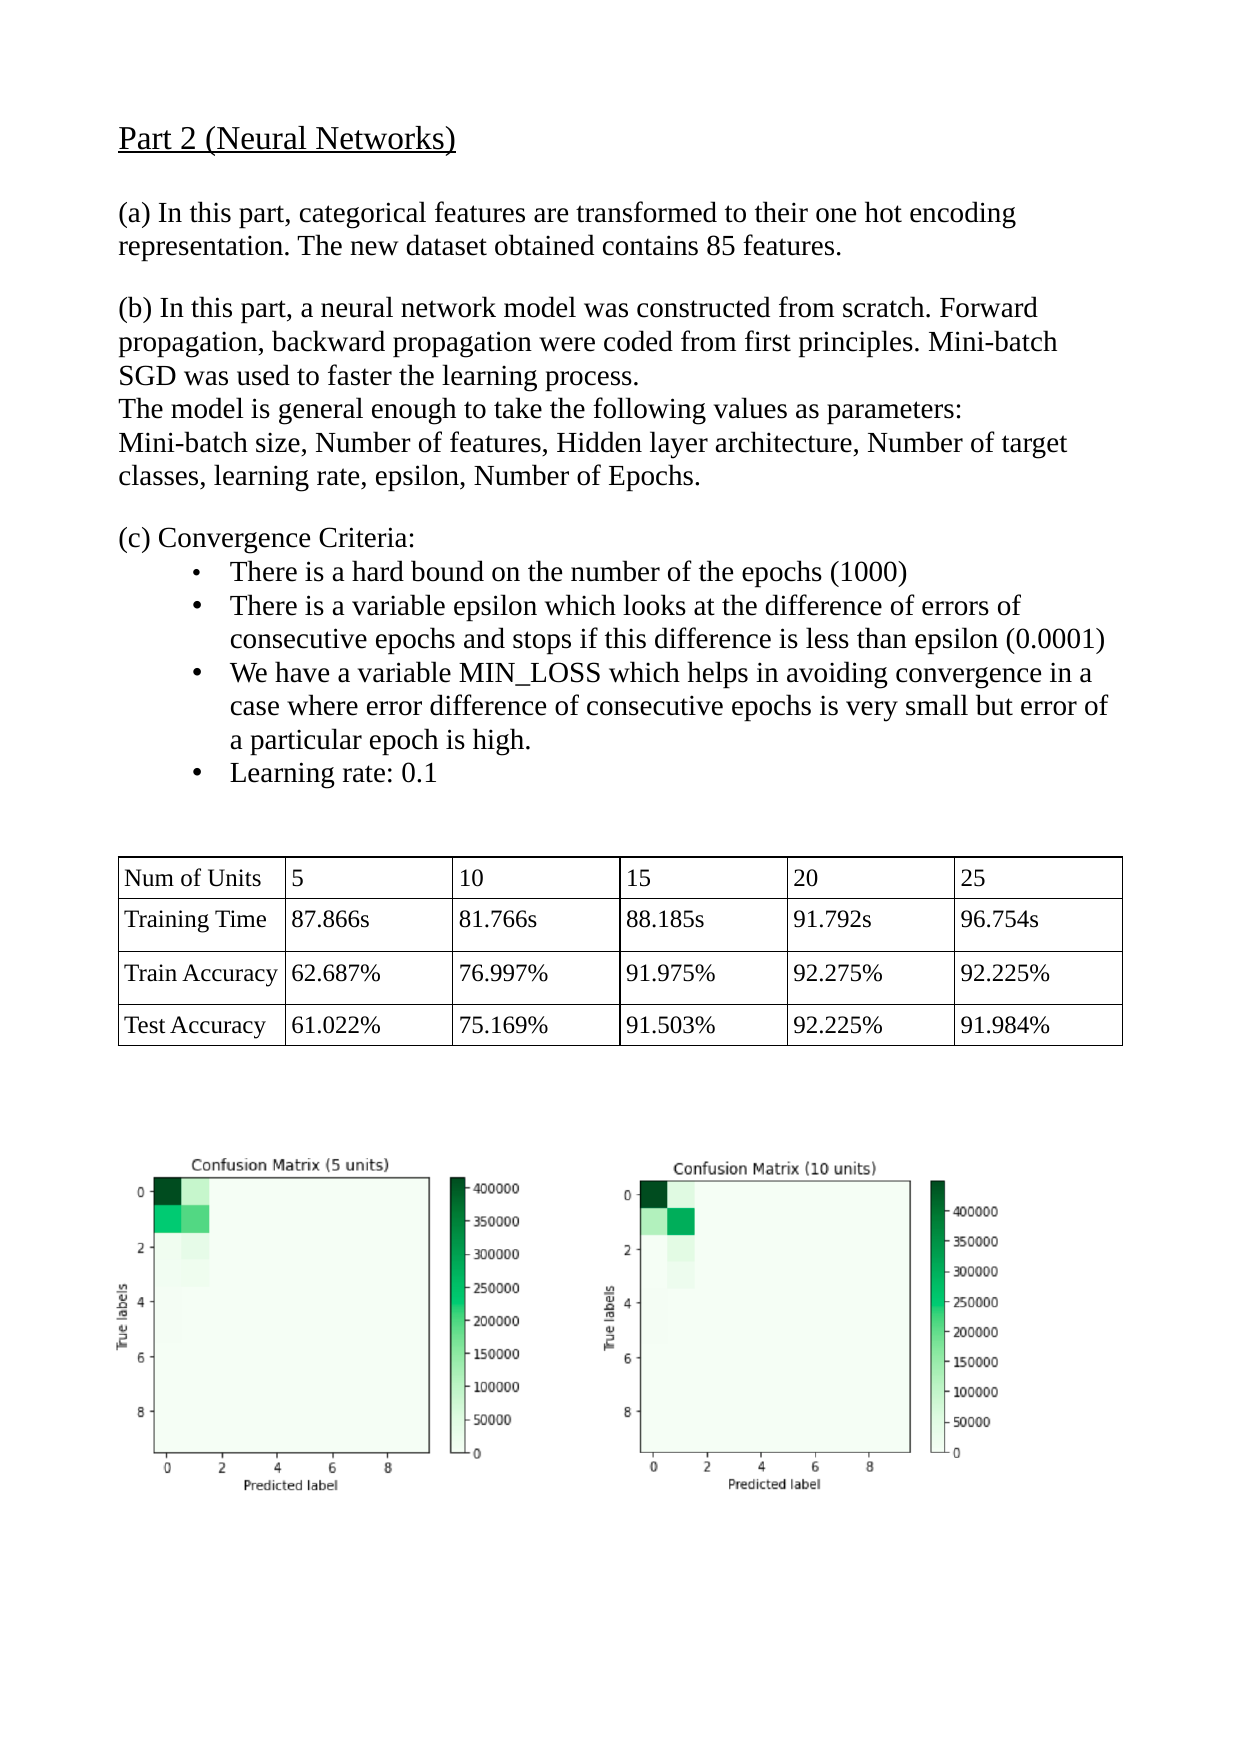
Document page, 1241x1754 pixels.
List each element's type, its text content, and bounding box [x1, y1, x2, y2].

text (b) In this part, a neural network model was constructed from scratch. Forward propagation, backward propagation were coded from first principles. Mini-batch SGD was used to faster the learning process. [118, 291, 1122, 391]
table_cell 91.975% [621, 952, 787, 1004]
list There is a variable epsilon which looks at the difference of errors of consecutive epochs and stops if this difference is less than epsilon (0.0001) [192, 588, 1122, 655]
table_header 15 [621, 858, 787, 898]
table_header Num of Units [119, 858, 285, 898]
table_header 10 [453, 858, 619, 898]
picture [114, 1152, 522, 1496]
list Learning rate: 0.1 [192, 756, 1122, 789]
list There is a hard bound on the number of the epochs (1000) [192, 554, 1122, 588]
text (a) In this part, categorical features are transformed to their one hot encoding representation. The new dataset obtained contains 85 features. [118, 195, 1122, 262]
table_header 25 [955, 858, 1122, 898]
picture [599, 1161, 1003, 1492]
table_cell 81.766s [453, 899, 619, 951]
table_cell 62.687% [286, 952, 452, 1004]
table_cell 91.792s [788, 899, 954, 951]
table_header 20 [788, 858, 954, 898]
table_header 5 [286, 858, 452, 898]
table_cell 96.754s [955, 899, 1122, 951]
text (c) Convergence Criteria: [118, 521, 1122, 554]
text Part 2 (Neural Networks) [118, 118, 1122, 156]
table_cell 61.022% [286, 1005, 452, 1045]
table_cell 92.225% [788, 1005, 954, 1045]
table_cell 75.169% [453, 1005, 619, 1045]
table_cell Training Time [119, 899, 285, 951]
table_cell 87.866s [286, 899, 452, 951]
table_cell 91.984% [955, 1005, 1122, 1045]
text The model is general enough to take the following values as parameters: [118, 391, 1122, 425]
table_cell 88.185s [621, 899, 787, 951]
table_cell 76.997% [453, 952, 619, 1004]
table_cell 91.503% [621, 1005, 787, 1045]
table_cell Test Accuracy [119, 1005, 285, 1045]
list We have a variable MIN_LOSS which helps in avoiding convergence in a case where error difference of consecutive epochs is very small but error of a particular epoch is high. [192, 655, 1122, 756]
table_cell Train Accuracy [119, 952, 285, 1004]
table_cell 92.225% [955, 952, 1122, 1004]
table_cell 92.275% [788, 952, 954, 1004]
text Mini-batch size, Number of features, Hidden layer architecture, Number of target classes, learning rate, epsilon, Number of Epochs. [118, 425, 1122, 492]
